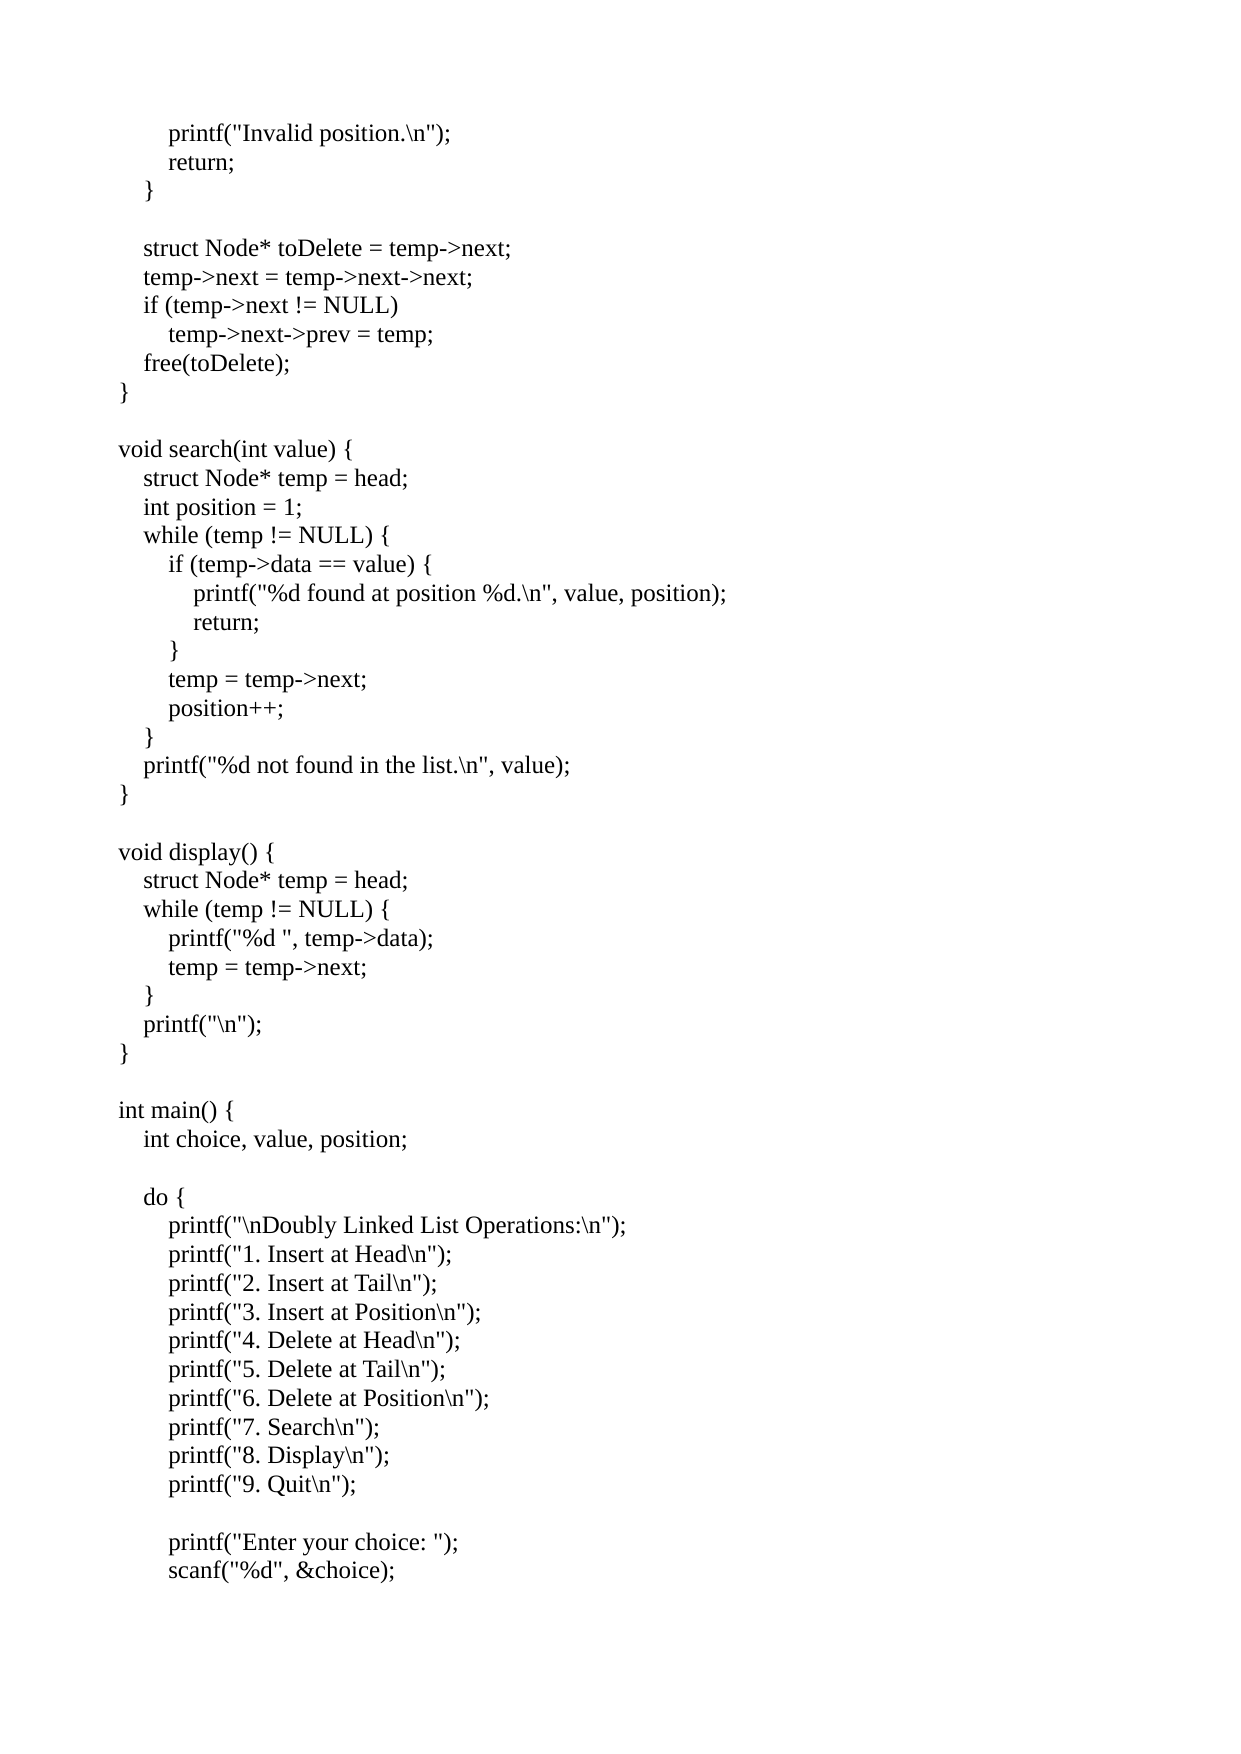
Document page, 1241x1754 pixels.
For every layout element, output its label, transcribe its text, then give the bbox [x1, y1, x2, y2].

text position++; [118, 693, 1122, 722]
text } [118, 981, 1122, 1009]
text void display() { [118, 837, 1122, 866]
text struct Node* toDelete = temp->next; [118, 233, 1122, 262]
text printf("9. Quit\n"); [118, 1469, 1122, 1498]
text printf("7. Search\n"); [118, 1412, 1122, 1441]
text int choice, value, position; [118, 1124, 1122, 1153]
text printf("Enter your choice: "); [118, 1527, 1122, 1556]
text } [118, 176, 1122, 204]
text } [118, 722, 1122, 751]
text if (temp->next != NULL) [118, 291, 1122, 319]
text temp = temp->next; [118, 952, 1122, 981]
text while (temp != NULL) { [118, 894, 1122, 923]
text } [118, 377, 1122, 406]
text printf("5. Delete at Tail\n"); [118, 1354, 1122, 1383]
text free(toDelete); [118, 348, 1122, 377]
text printf("\nDoubly Linked List Operations:\n"); [118, 1211, 1122, 1239]
text printf("%d not found in the list.\n", value); [118, 751, 1122, 779]
text temp = temp->next; [118, 664, 1122, 693]
text printf("1. Insert at Head\n"); [118, 1239, 1122, 1268]
text int position = 1; [118, 492, 1122, 521]
text void search(int value) { [118, 434, 1122, 463]
text int main() { [118, 1096, 1122, 1124]
text printf("6. Delete at Position\n"); [118, 1383, 1122, 1412]
text temp->next = temp->next->next; [118, 262, 1122, 291]
text temp->next->prev = temp; [118, 319, 1122, 348]
text do { [118, 1182, 1122, 1211]
text printf("%d ", temp->data); [118, 923, 1122, 952]
text printf("3. Insert at Position\n"); [118, 1297, 1122, 1326]
text } [118, 779, 1122, 808]
text return; [118, 607, 1122, 636]
text return; [118, 147, 1122, 176]
text printf("4. Delete at Head\n"); [118, 1326, 1122, 1354]
text printf("Invalid position.\n"); [118, 118, 1122, 147]
text if (temp->data == value) { [118, 549, 1122, 578]
text } [118, 1038, 1122, 1067]
text struct Node* temp = head; [118, 866, 1122, 894]
text printf("8. Display\n"); [118, 1441, 1122, 1469]
text } [118, 636, 1122, 664]
text while (temp != NULL) { [118, 521, 1122, 549]
text printf("2. Insert at Tail\n"); [118, 1268, 1122, 1297]
text printf("%d found at position %d.\n", value, position); [118, 578, 1122, 607]
text scanf("%d", &choice); [118, 1556, 1122, 1584]
text printf("\n"); [118, 1009, 1122, 1038]
text struct Node* temp = head; [118, 463, 1122, 492]
